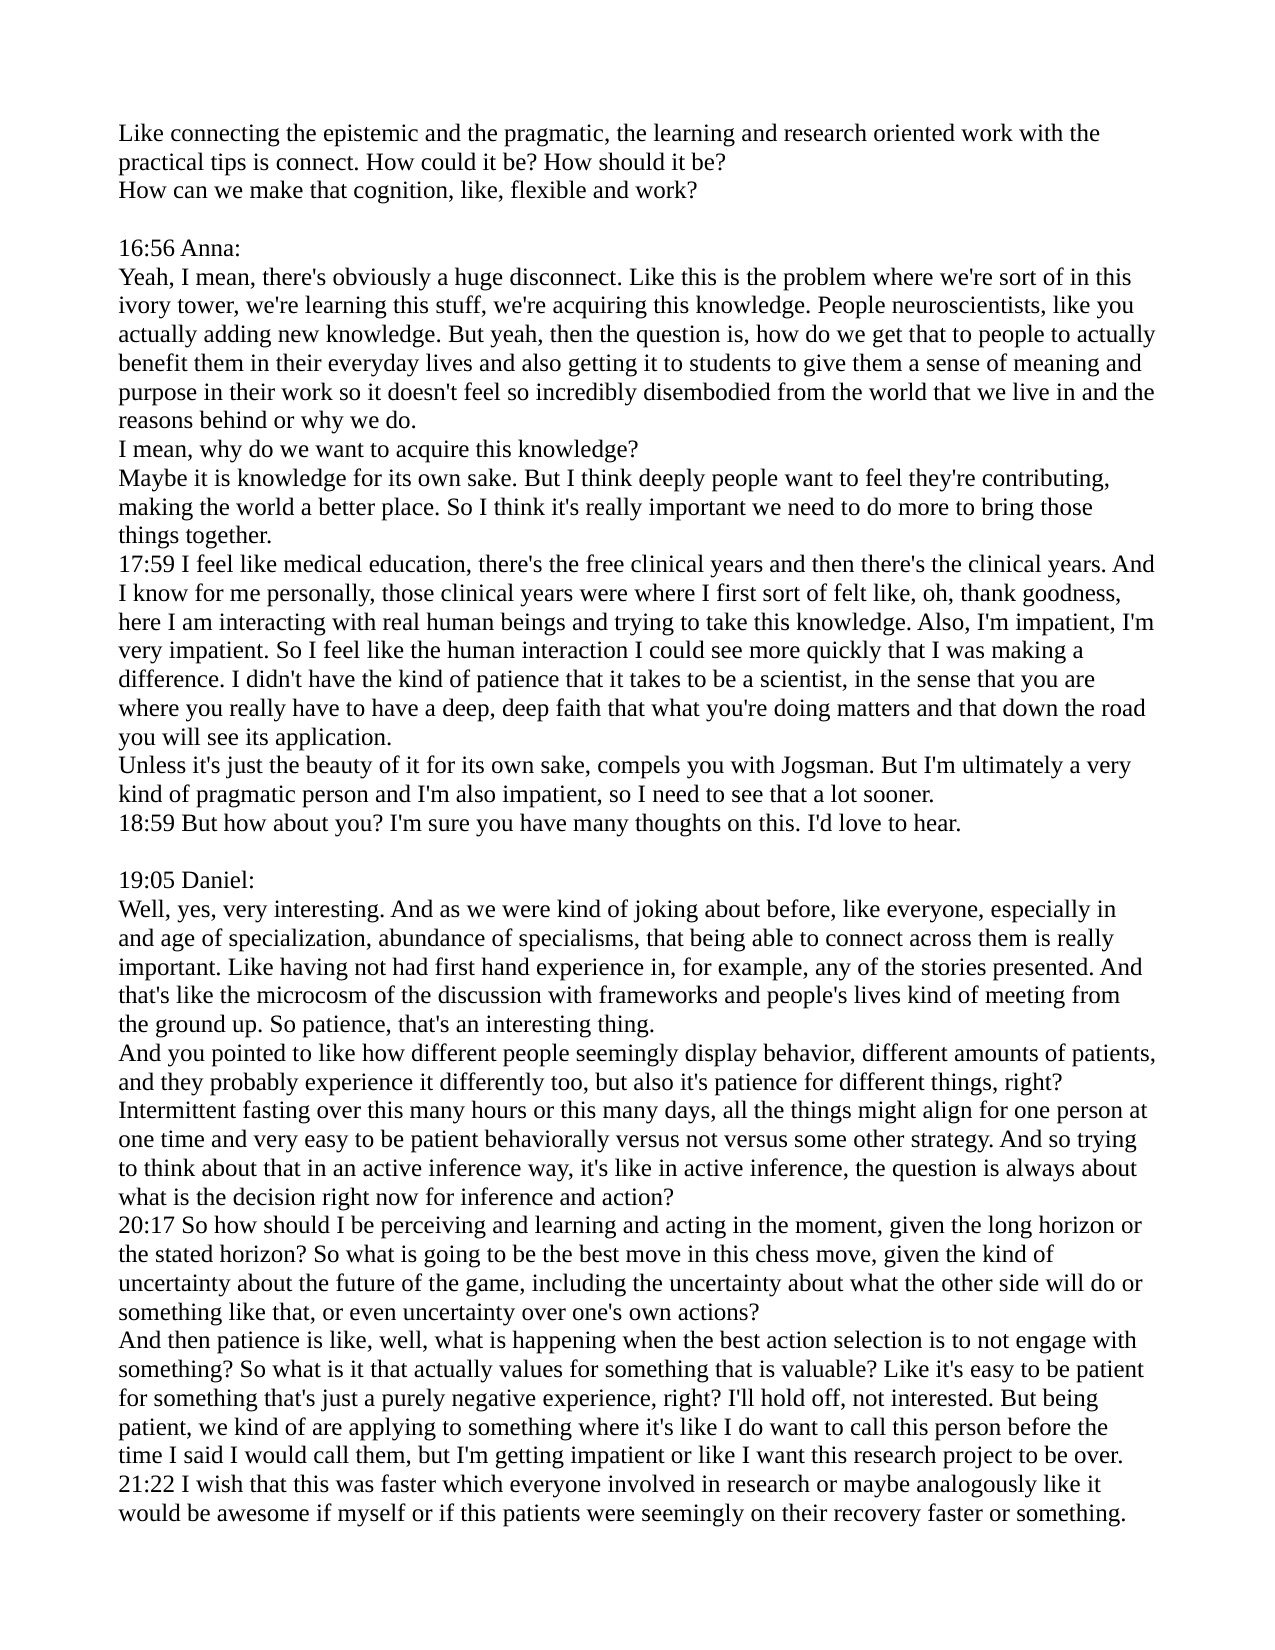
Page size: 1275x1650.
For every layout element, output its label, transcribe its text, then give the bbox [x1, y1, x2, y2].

text Unless it's just the beauty of it for its own sake, compels you with Jogsman. But I'm ultimately a very kind of pragmatic person and I'm also impatient, so I need to see that a lot sooner. [118, 751, 1157, 808]
text 19:05 Daniel: [118, 866, 1157, 894]
text How can we make that cognition, like, flexible and work? [118, 176, 1157, 204]
text 18:59 But how about you? I'm sure you have many thoughts on this. I'd love to hear. [118, 808, 1157, 837]
text Well, yes, very interesting. And as we were kind of joking about before, like everyone, especially in and age of specialization, abundance of specialisms, that being able to connect across them is really important. Like having not had first hand experience in, for example, any of the stories presented. And that's like the microcosm of the discussion with frameworks and people's lives kind of meeting from the ground up. So patience, that's an interesting thing. [118, 894, 1157, 1038]
text 17:59 I feel like medical education, there's the free clinical years and then there's the clinical years. And I know for me personally, those clinical years were where I first sort of felt like, oh, thank goodness, here I am interacting with real human beings and trying to take this knowledge. Also, I'm impatient, I'm very impatient. So I feel like the human interaction I could see more quickly that I was making a difference. I didn't have the kind of patience that it takes to be a scientist, in the sense that you are where you really have to have a deep, deep faith that what you're doing matters and that down the road you will see its application. [118, 549, 1157, 751]
text And you pointed to like how different people seemingly display behavior, different amounts of patients, and they probably experience it differently too, but also it's patience for different things, right? Intermittent fasting over this many hours or this many days, all the things might align for one person at one time and very easy to be patient behaviorally versus not versus some other strategy. And so trying to think about that in an active inference way, it's like in active inference, the question is always about what is the decision right now for inference and action? [118, 1038, 1157, 1211]
text 21:22 I wish that this was faster which everyone involved in research or maybe analogously like it would be awesome if myself or if this patients were seemingly on their recovery faster or something. [118, 1469, 1157, 1527]
text Yeah, I mean, there's obviously a huge disconnect. Like this is the problem where we're sort of in this ivory tower, we're learning this stuff, we're acquiring this knowledge. People neuroscientists, like you actually adding new knowledge. But yeah, then the question is, how do we get that to people to actually benefit them in their everyday lives and also getting it to students to give them a sense of meaning and purpose in their work so it doesn't feel so incredibly disembodied from the world that we live in and the reasons behind or why we do. [118, 262, 1157, 434]
text And then patience is like, well, what is happening when the best action selection is to not engage with something? So what is it that actually values for something that is valuable? Like it's easy to be patient for something that's just a purely negative experience, right? I'll hold off, not interested. But being patient, we kind of are applying to something where it's like I do want to call this person before the time I said I would call them, but I'm getting impatient or like I want this research project to be over. [118, 1326, 1157, 1469]
text 20:17 So how should I be perceiving and learning and acting in the moment, given the long horizon or the stated horizon? So what is going to be the best move in this chess move, given the kind of uncertainty about the future of the game, including the uncertainty about what the other side will do or something like that, or even uncertainty over one's own actions? [118, 1211, 1157, 1326]
text 16:56 Anna: [118, 233, 1157, 262]
text Like connecting the epistemic and the pragmatic, the learning and research oriented work with the practical tips is connect. How could it be? How should it be? [118, 118, 1157, 176]
text Maybe it is knowledge for its own sake. But I think deeply people want to feel they're contributing, making the world a better place. So I think it's really important we need to do more to bring those things together. [118, 463, 1157, 549]
text I mean, why do we want to acquire this knowledge? [118, 434, 1157, 463]
